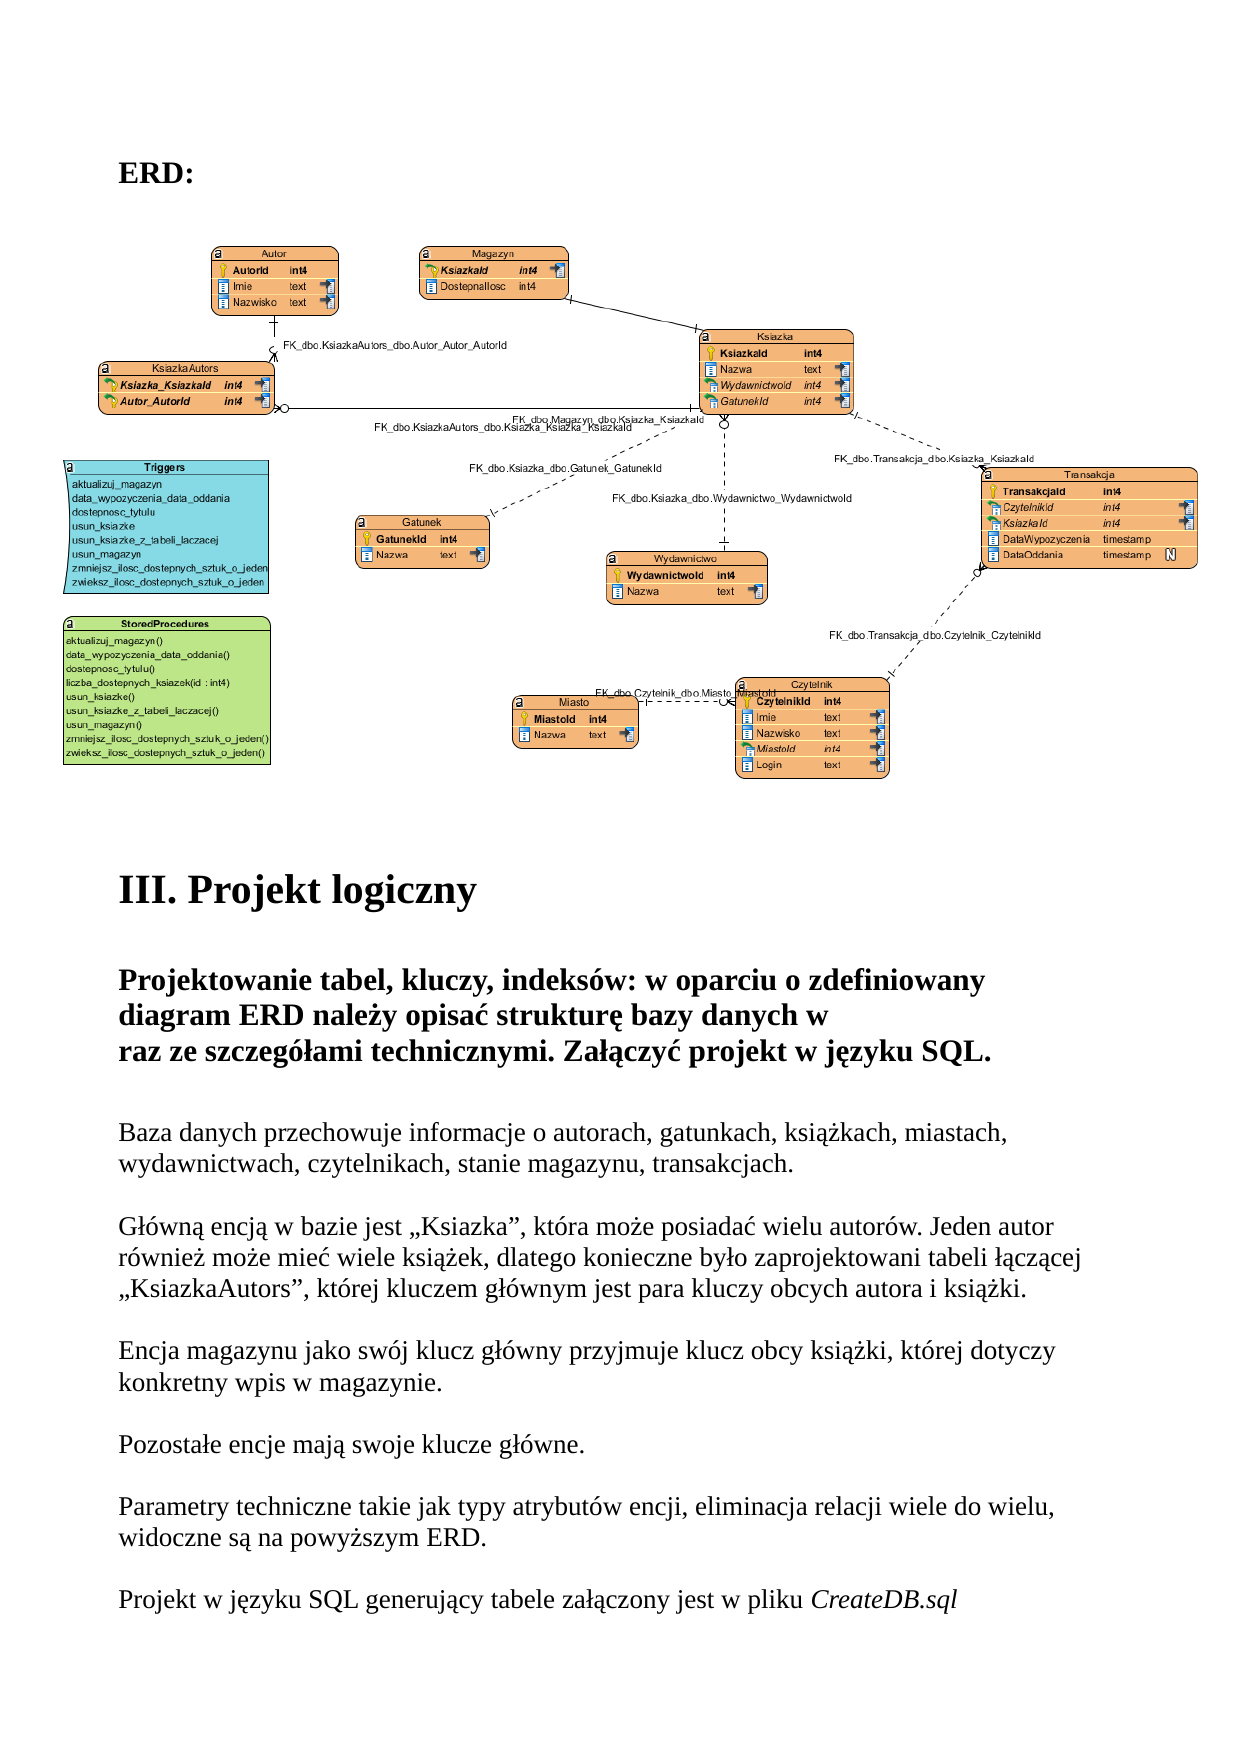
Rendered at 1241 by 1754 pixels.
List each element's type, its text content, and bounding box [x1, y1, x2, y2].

text Encja magazynu jako swój klucz główny przyjmuje klucz obcy książki, której dotyczy konkretny wpis w magazynie. [118, 1334, 1122, 1397]
text Pozostałe encje mają swoje klucze główne. [118, 1428, 1122, 1459]
text Główną encją w bazie jest „Ksiazka”, która może posiadać wielu autorów. Jeden autor również może mieć wiele książek, dlatego konieczne było zaprojektowani tabeli łączącej „KsiazkaAutors”, której kluczem głównym jest para kluczy obcych autora i książki. [118, 1210, 1122, 1303]
text Projektowanie tabel, kluczy, indeksów: w oparciu o zdefiniowany [118, 961, 1122, 997]
text Parametry techniczne takie jak typy atrybutów encji, eliminacja relacji wiele do wielu, widoczne są na powyższym ERD. [118, 1490, 1122, 1552]
text diagram ERD należy opisać strukturę bazy danych w [118, 997, 1122, 1033]
picture [29, 226, 1211, 793]
text Baza danych przechowuje informacje o autorach, gatunkach, książkach, miastach, wydawnictwach, czytelnikach, stanie magazynu, transakcjach. [118, 1116, 1122, 1179]
text III. Projekt logiczny [118, 865, 1122, 913]
text raz ze szczegółami technicznymi. Załączyć projekt w języku SQL. [118, 1033, 1122, 1068]
text ERD: [118, 154, 1122, 190]
text Projekt w języku SQL generujący tabele załączony jest w pliku CreateDB.sql [118, 1584, 1122, 1615]
